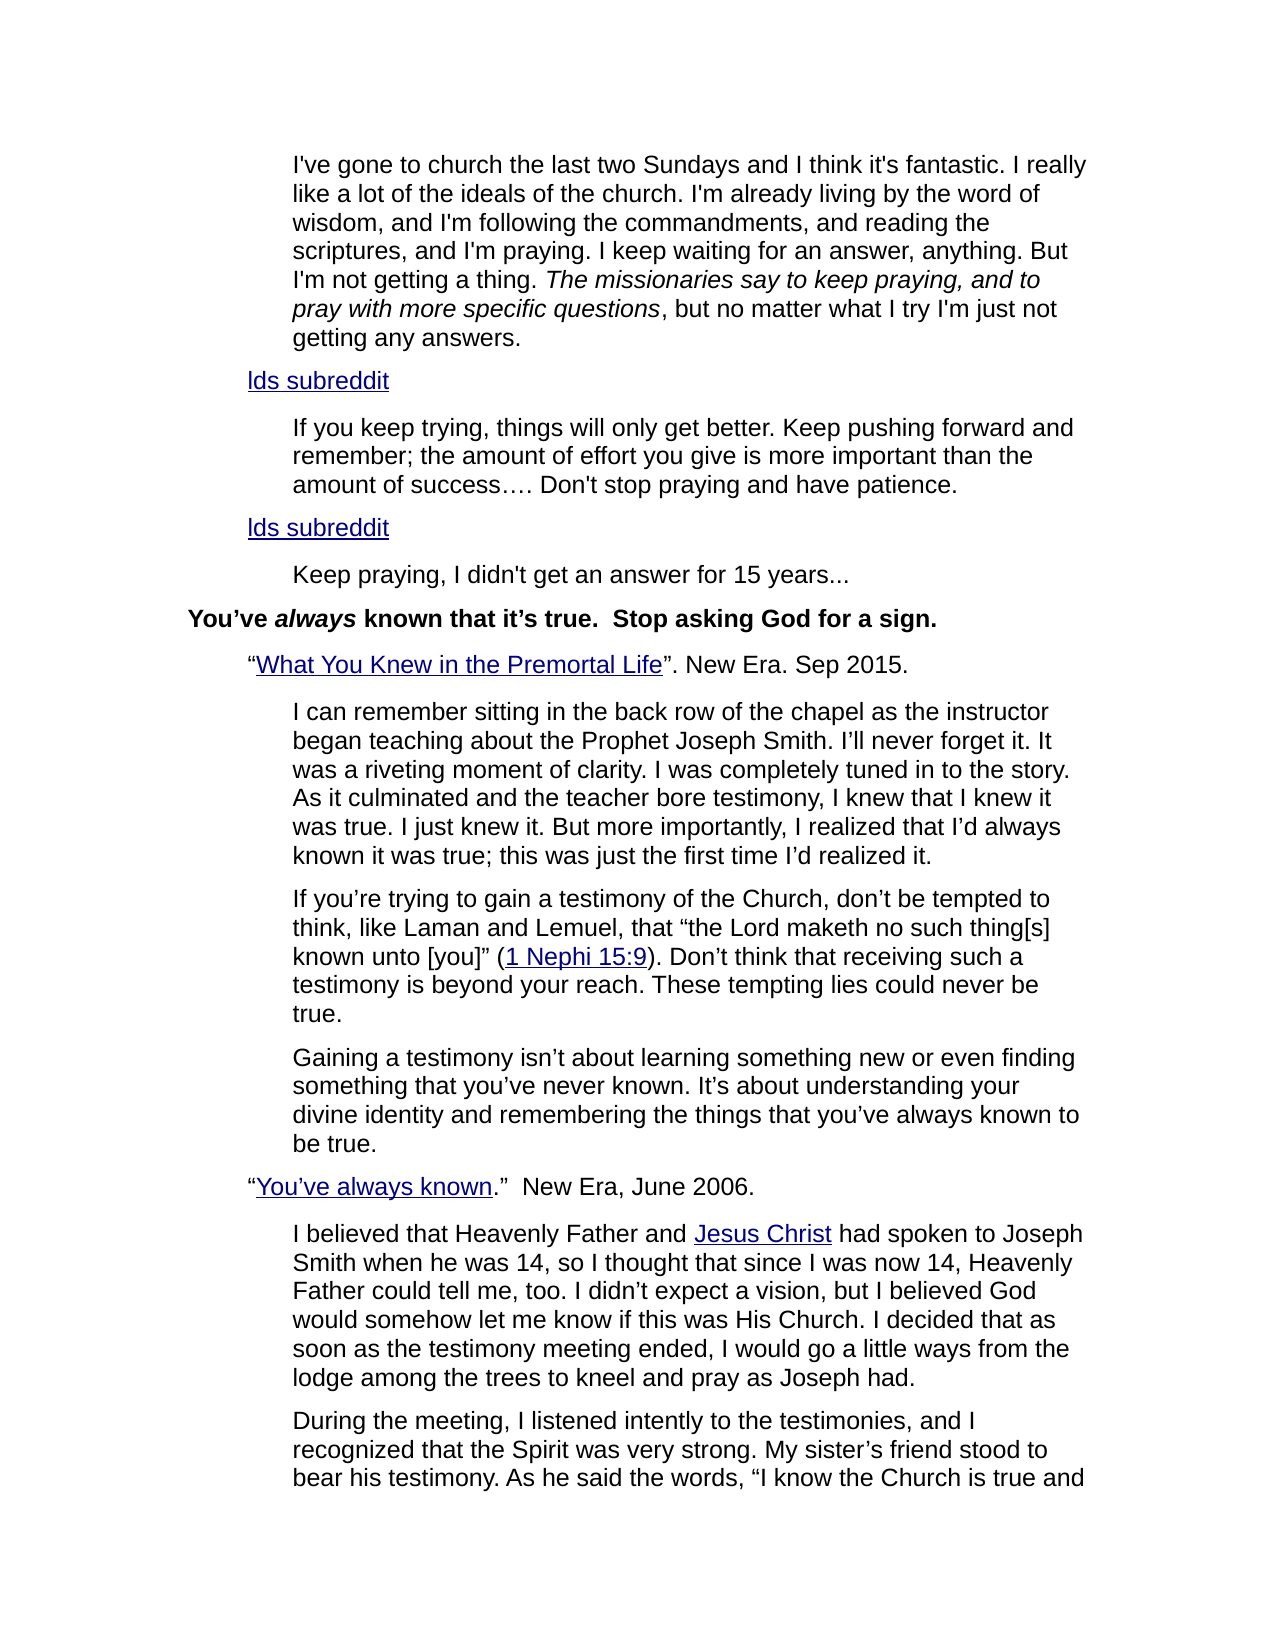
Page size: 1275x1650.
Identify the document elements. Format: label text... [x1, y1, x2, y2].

text Keep praying, I didn't get an answer for 15 years... [292, 560, 1087, 589]
text If you’re trying to gain a testimony of the Church, don’t be tempted to think, like Laman and Lemuel, that “the Lord maketh no such thing[s] known unto [you]” (1 Nephi 15:9). Don’t think that receiving such a testimony is beyond your reach. These tempting lies could never be true. [292, 884, 1087, 1028]
text If you keep trying, things will only get better. Keep pushing forward and remember; the amount of effort you give is more important than the amount of success…. Don't stop praying and have patience. [292, 413, 1087, 499]
text You’ve always known that it’s true. Stop asking God for a sign. [187, 603, 1087, 632]
text I've gone to church the last two Sundays and I think it's fantastic. I really like a lot of the ideals of the church. I'm already living by the word of wisdom, and I'm following the commandments, and reading the scriptures, and I'm praying. I keep waiting for an answer, anything. But I'm not getting a thing. The missionaries say to keep praying, and to pray with more specific questions, but no matter what I try I'm just not getting any answers. [292, 150, 1087, 351]
text Gaining a testimony isn’t about learning something new or even finding something that you’ve never known. It’s about understanding your divine identity and remembering the things that you’ve always known to be true. [292, 1042, 1087, 1157]
text “What You Knew in the Premortal Life”. New Era. Sep 2015. [247, 650, 1087, 679]
text I can remember sitting in the back row of the chapel as the instructor began teaching about the Prophet Joseph Smith. I’ll never forget it. It was a riveting moment of clarity. I was completely tuned in to the story. As it culminated and the teacher bore testimony, I knew that I knew it was true. I just knew it. But more importantly, I realized that I’d always known it was true; this was just the first time I’d realized it. [292, 697, 1087, 869]
text lds subreddit [247, 366, 1087, 394]
text During the meeting, I listened intently to the testimonies, and I recognized that the Spirit was very strong. My sister’s friend stood to bear his testimony. As he said the words, “I know the Church is true and [292, 1406, 1087, 1492]
text “You’ve always known.” New Era, June 2006. [247, 1172, 1087, 1201]
text lds subreddit [247, 513, 1087, 542]
text I believed that Heavenly Father and Jesus Christ had spoken to Joseph Smith when he was 14, so I thought that since I was now 14, Heavenly Father could tell me, too. I didn’t expect a vision, but I believed God would somehow let me know if this was His Church. I decided that as soon as the testimony meeting ended, I would go a little ways from the lodge among the trees to kneel and pray as Joseph had. [292, 1219, 1087, 1391]
